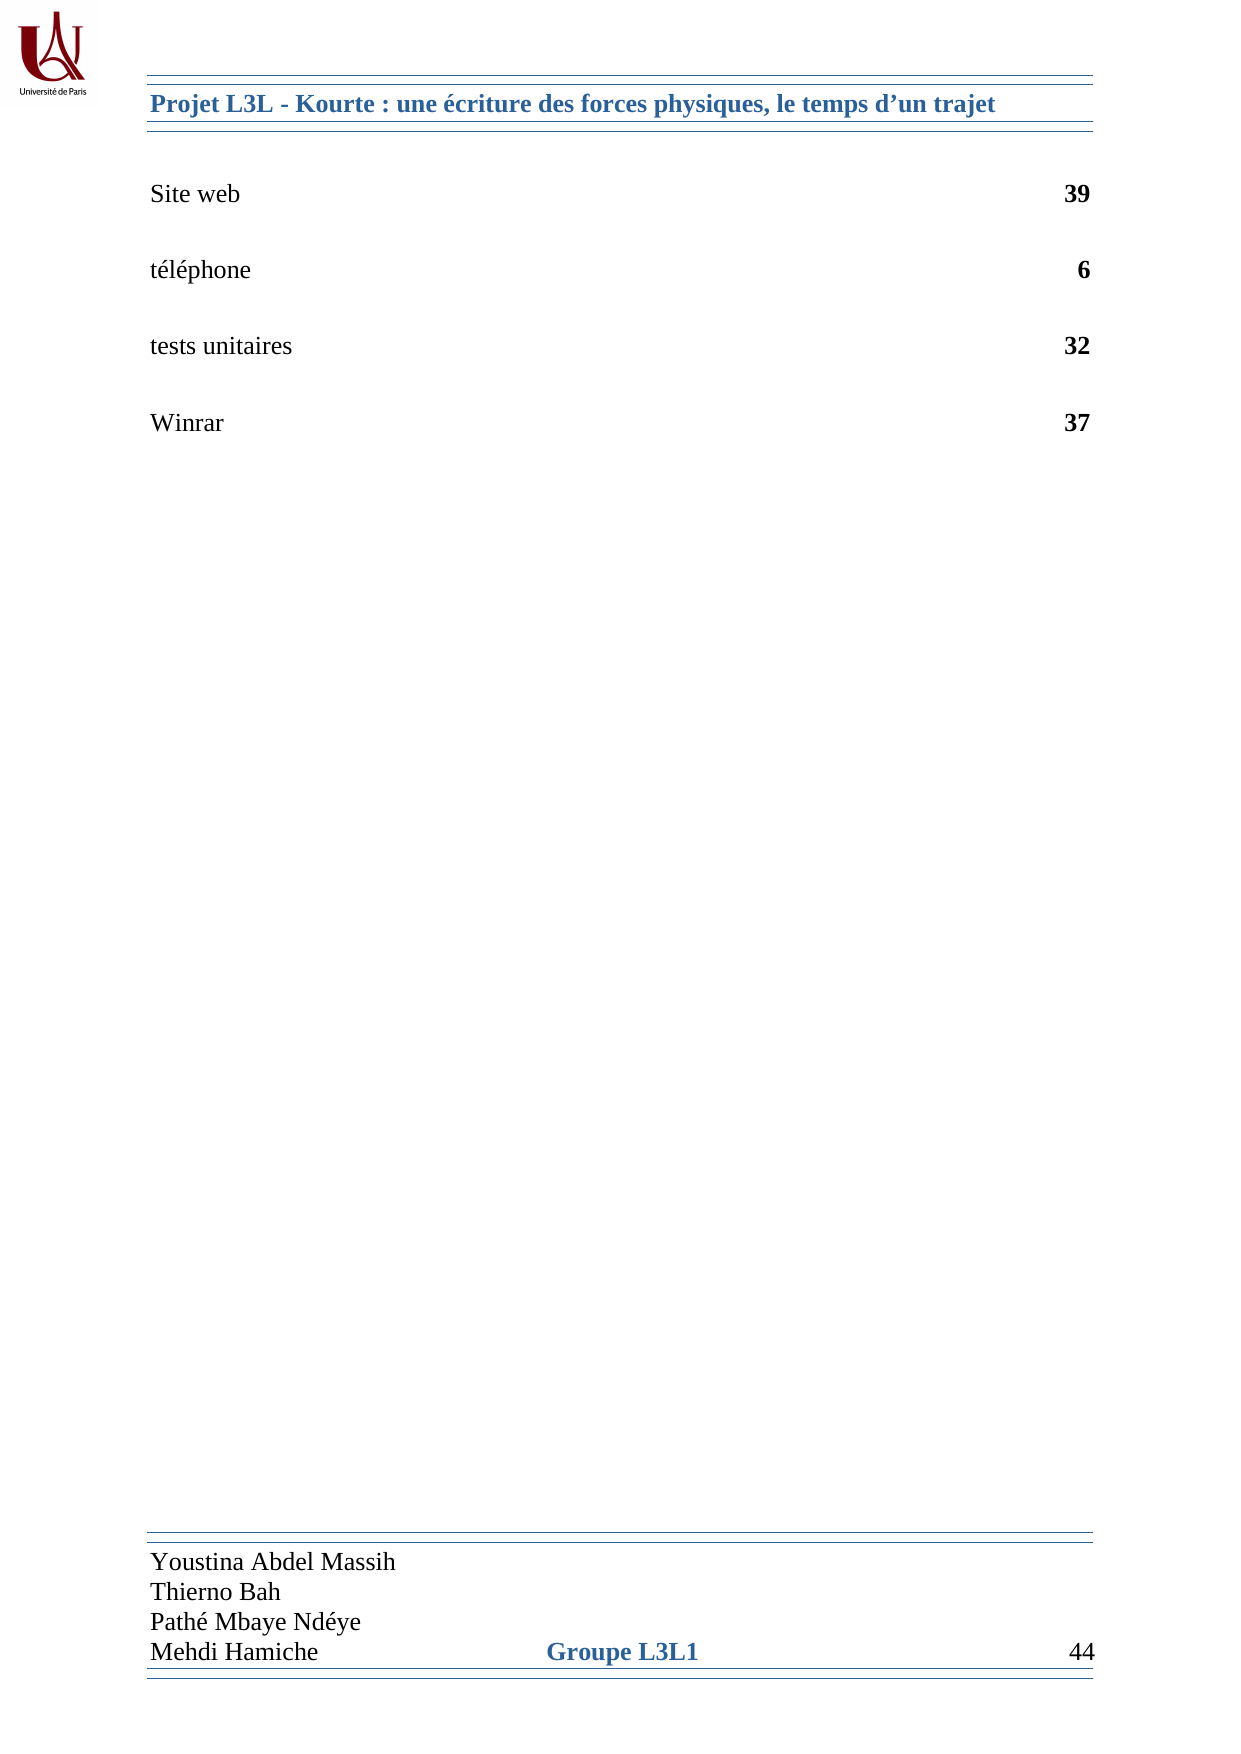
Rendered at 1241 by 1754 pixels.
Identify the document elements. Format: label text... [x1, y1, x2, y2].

text téléphone 6 [150, 254, 1090, 284]
text Winrar 37 [150, 407, 1090, 437]
text tests unitaires 32 [150, 330, 1090, 360]
text Site web 39 [150, 178, 1090, 208]
picture [0, 0, 101, 107]
